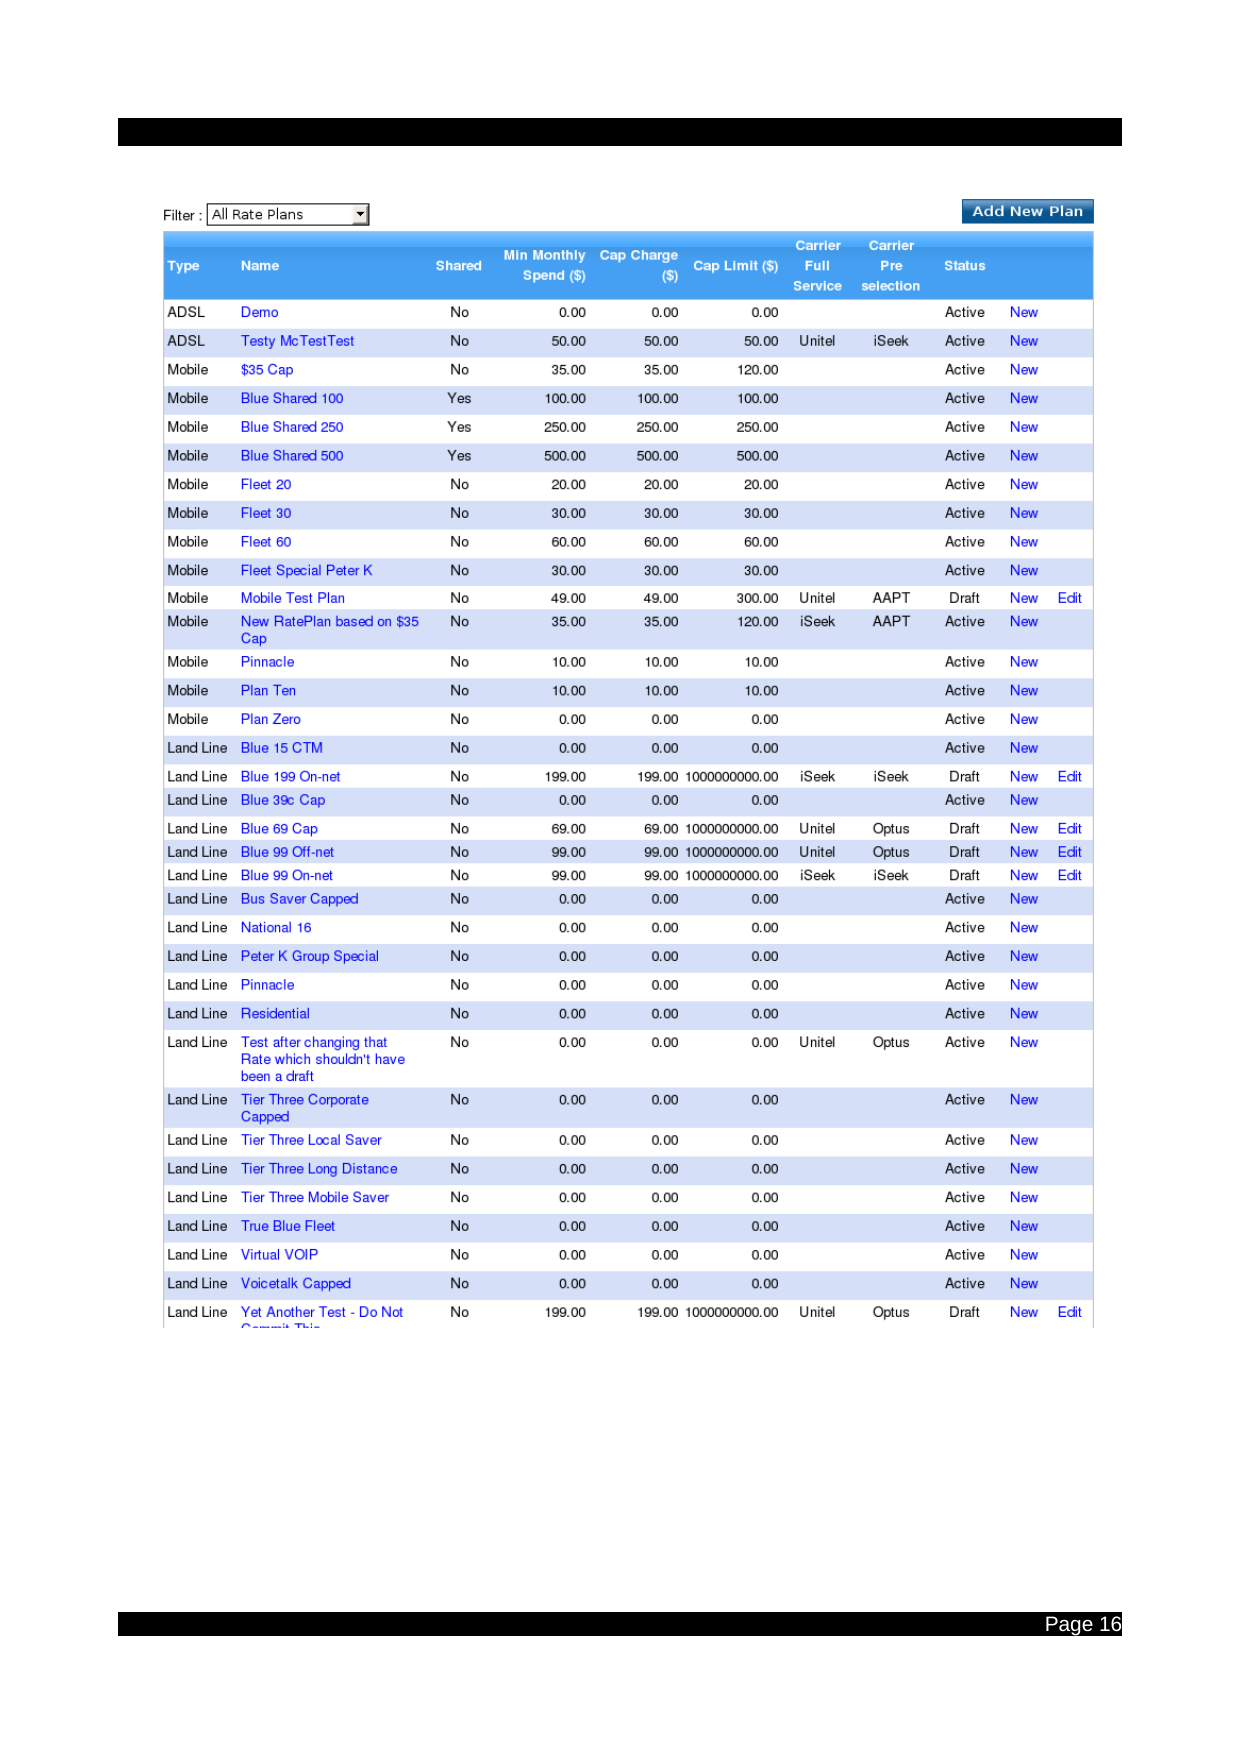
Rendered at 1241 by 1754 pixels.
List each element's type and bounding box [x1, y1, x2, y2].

picture [161, 197, 1095, 1328]
